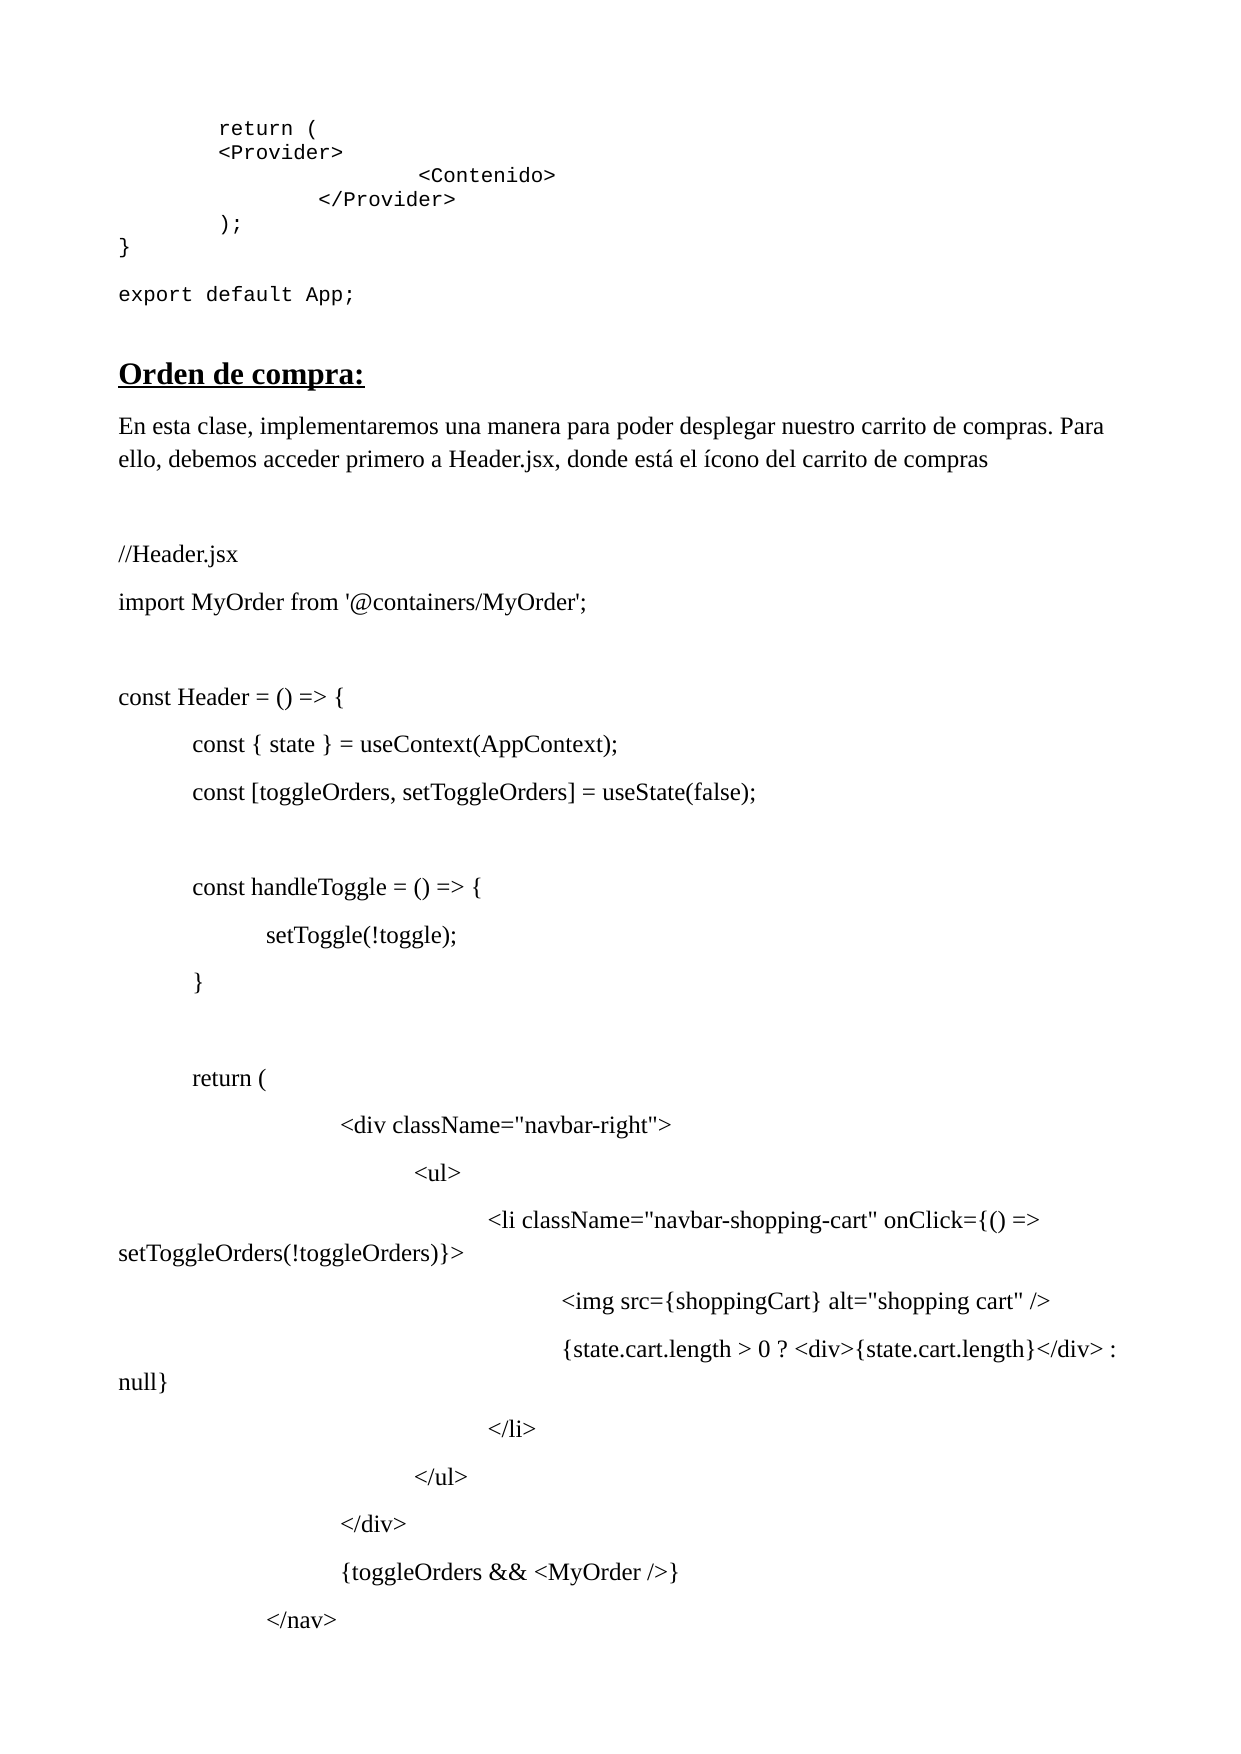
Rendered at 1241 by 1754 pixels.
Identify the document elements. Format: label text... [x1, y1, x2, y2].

text import MyOrder from '@containers/MyOrder'; [118, 587, 1122, 615]
text </ul> [118, 1462, 1122, 1491]
text En esta clase, implementaremos una manera para poder desplegar nuestro carrito de compras. Para ello, debemos acceder primero a Header.jsx, donde está el ícono del carrito de compras [118, 411, 1122, 472]
text const [toggleOrders, setToggleOrders] = useState(false); [118, 777, 1122, 806]
text <ul> [118, 1158, 1122, 1187]
text setToggle(!toggle); [118, 920, 1122, 948]
text </Provider> [118, 189, 1122, 213]
text <Provider> [118, 142, 1122, 165]
text {state.cart.length > 0 ? <div>{state.cart.length}</div> : null} [118, 1334, 1122, 1395]
text return ( [118, 1063, 1122, 1091]
text //Header.jsx [118, 539, 1122, 568]
text <Contenido> [118, 165, 1122, 189]
text } [118, 967, 1122, 996]
text return ( [118, 118, 1122, 142]
text export default App; [118, 284, 1122, 307]
text } [118, 236, 1122, 260]
text {toggleOrders && <MyOrder />} [118, 1557, 1122, 1586]
text <li className="navbar-shopping-cart" onClick={() => setToggleOrders(!toggleOrders)}> [118, 1205, 1122, 1267]
text const { state } = useContext(AppContext); [118, 729, 1122, 758]
text </nav> [118, 1605, 1122, 1633]
text Orden de compra: [118, 355, 1122, 391]
text const handleToggle = () => { [118, 872, 1122, 901]
text ); [118, 213, 1122, 236]
text const Header = () => { [118, 682, 1122, 711]
text </li> [118, 1414, 1122, 1443]
text </div> [118, 1509, 1122, 1538]
text <div className="navbar-right"> [118, 1110, 1122, 1139]
text <img src={shoppingCart} alt="shopping cart" /> [118, 1286, 1122, 1315]
